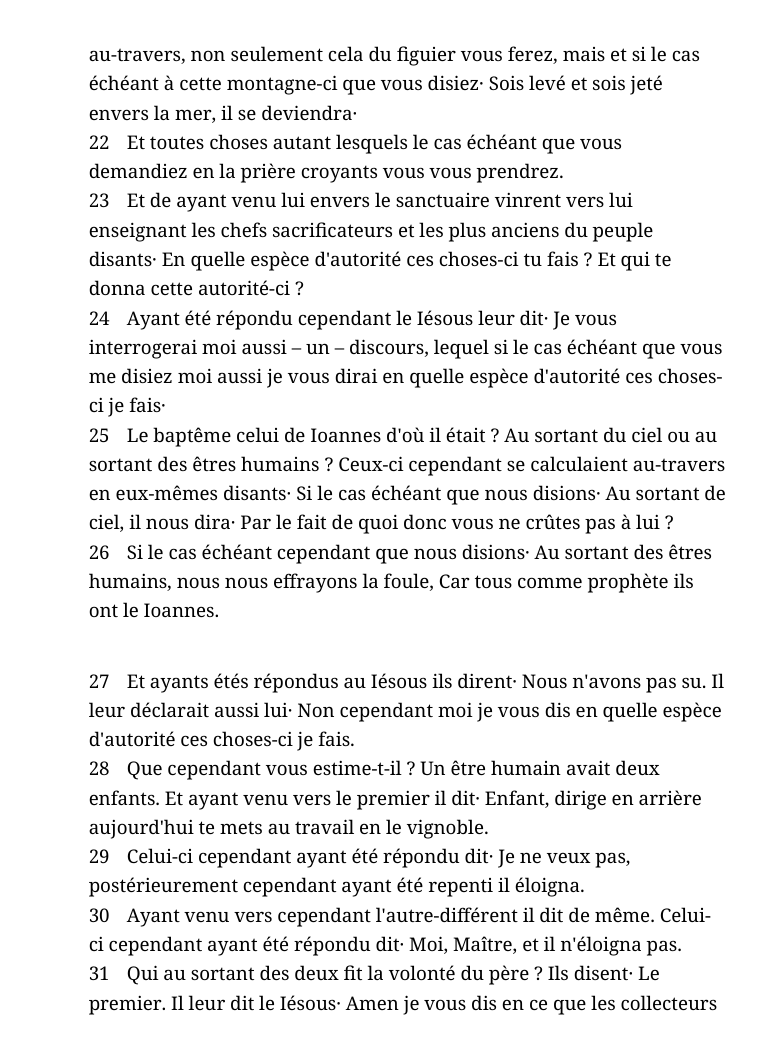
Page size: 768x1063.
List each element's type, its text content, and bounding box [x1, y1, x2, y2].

text au-travers, non seulement cela du figuier vous ferez, mais et si le cas échéant à cette montagne-ci que vous disiez· Sois levé et sois jeté envers la mer, il se deviendra· 22 Et toutes choses autant lesquels le cas échéant que vous demandiez en la prière croyants vous vous prendrez. 23 Et de ayant venu lui envers le sanctuaire vinrent vers lui enseignant les chefs sacrificateurs et les plus anciens du peuple disants· En quelle espèce d'autorité ces choses-ci tu fais ? Et qui te donna cette autorité-ci ? 24 Ayant été répondu cependant le Iésous leur dit· Je vous interrogerai moi aussi – un – discours, lequel si le cas échéant que vous me disiez moi aussi je vous dirai en quelle espèce d'autorité ces choses-ci je fais· 25 Le baptême celui de Ioannes d'où il était ? Au sortant du ciel ou au sortant des êtres humains ? Ceux-ci cependant se calculaient au-travers en eux-mêmes disants· Si le cas échéant que nous disions· Au sortant de ciel, il nous dira· Par le fait de quoi donc vous ne crûtes pas à lui ? 26 Si le cas échéant cependant que nous disions· Au sortant des êtres humains, nous nous effrayons la foule, Car tous comme prophète ils ont le Ioannes. [88, 41, 726, 650]
text 27 Et ayants étés répondus au Iésous ils dirent· Nous n'avons pas su. Il leur déclarait aussi lui· Non cependant moi je vous dis en quelle espèce d'autorité ces choses-ci je fais. 28 Que cependant vous estime-t-il ? Un être humain avait deux enfants. Et ayant venu vers le premier il dit· Enfant, dirige en arrière aujourd'hui te mets au travail en le vignoble. 29 Celui-ci cependant ayant été répondu dit· Je ne veux pas, postérieurement cependant ayant été repenti il éloigna. 30 Ayant venu vers cependant l'autre-différent il dit de même. Celui-ci cependant ayant été répondu dit· Moi, Maître, et il n'éloigna pas. 31 Qui au sortant des deux fit la volonté du père ? Ils disent· Le premier. Il leur dit le Iésous· Amen je vous dis en ce que les collecteurs [88, 668, 726, 1015]
